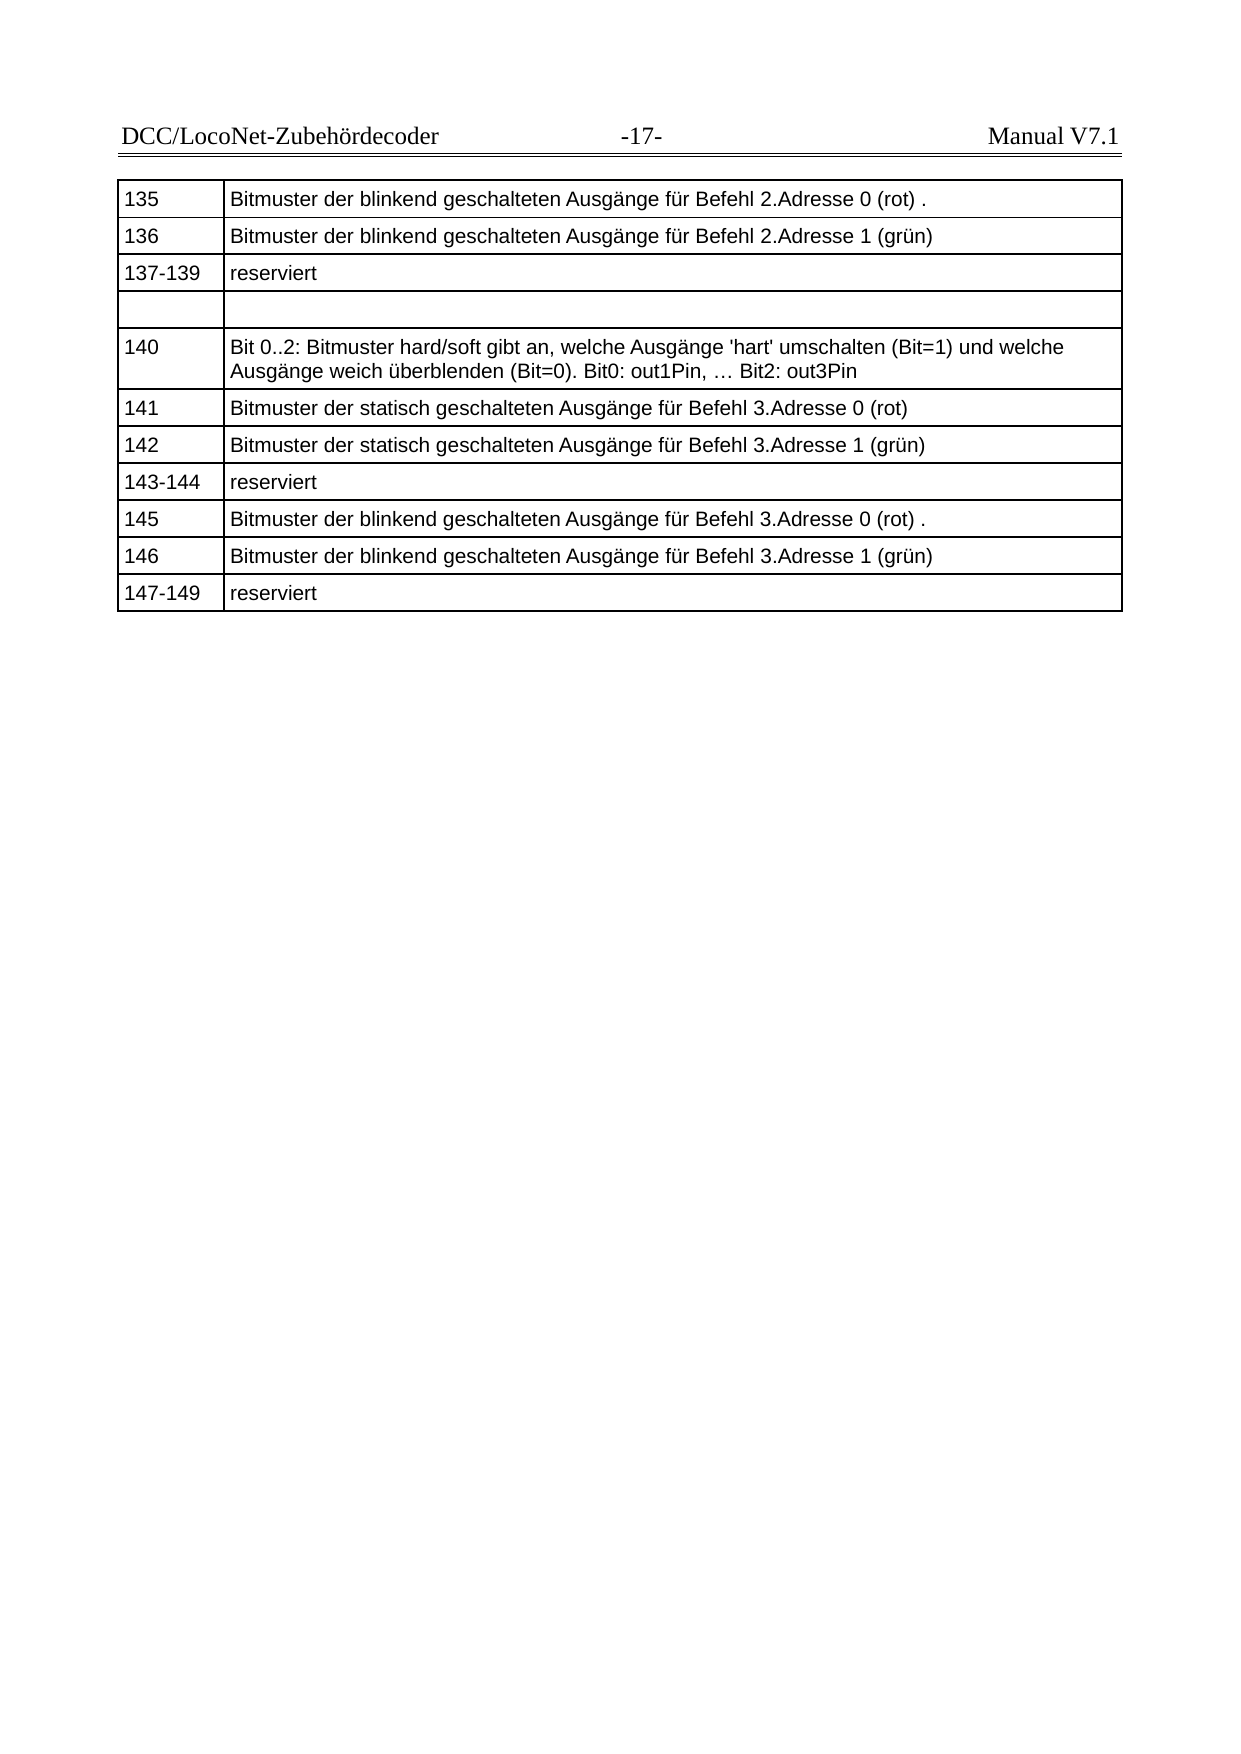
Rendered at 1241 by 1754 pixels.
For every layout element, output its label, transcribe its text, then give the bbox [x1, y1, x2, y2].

table_cell reserviert [225, 575, 1121, 610]
table_cell 143-144 [119, 464, 223, 499]
table_cell 146 [119, 538, 223, 573]
table_cell Bitmuster der statisch geschalteten Ausgänge für Befehl 3.Adresse 1 (grün) [225, 427, 1121, 462]
table_cell 136 [119, 218, 223, 253]
table_cell 142 [119, 427, 223, 462]
table_cell [119, 292, 223, 327]
table_cell [225, 292, 1121, 327]
table_cell 141 [119, 390, 223, 425]
table_cell Bit 0..2: Bitmuster hard/soft gibt an, welche Ausgänge 'hart' umschalten (Bit=1) und welche Ausgänge weich überblenden (Bit=0). Bit0: out1Pin, … Bit2: out3Pin [225, 329, 1121, 388]
table_cell Bitmuster der blinkend geschalteten Ausgänge für Befehl 2.Adresse 1 (grün) [225, 218, 1121, 253]
table_cell Bitmuster der blinkend geschalteten Ausgänge für Befehl 3.Adresse 1 (grün) [225, 538, 1121, 573]
table_cell 140 [119, 329, 223, 388]
table_cell 137-139 [119, 255, 223, 290]
table_cell Bitmuster der statisch geschalteten Ausgänge für Befehl 3.Adresse 0 (rot) [225, 390, 1121, 425]
table_cell Bitmuster der blinkend geschalteten Ausgänge für Befehl 3.Adresse 0 (rot) . [225, 501, 1121, 536]
table_cell 145 [119, 501, 223, 536]
table_cell reserviert [225, 464, 1121, 499]
table_cell Bitmuster der blinkend geschalteten Ausgänge für Befehl 2.Adresse 0 (rot) . [225, 181, 1121, 216]
table_cell 135 [119, 181, 223, 216]
table_cell 147-149 [119, 575, 223, 610]
table_cell reserviert [225, 255, 1121, 290]
